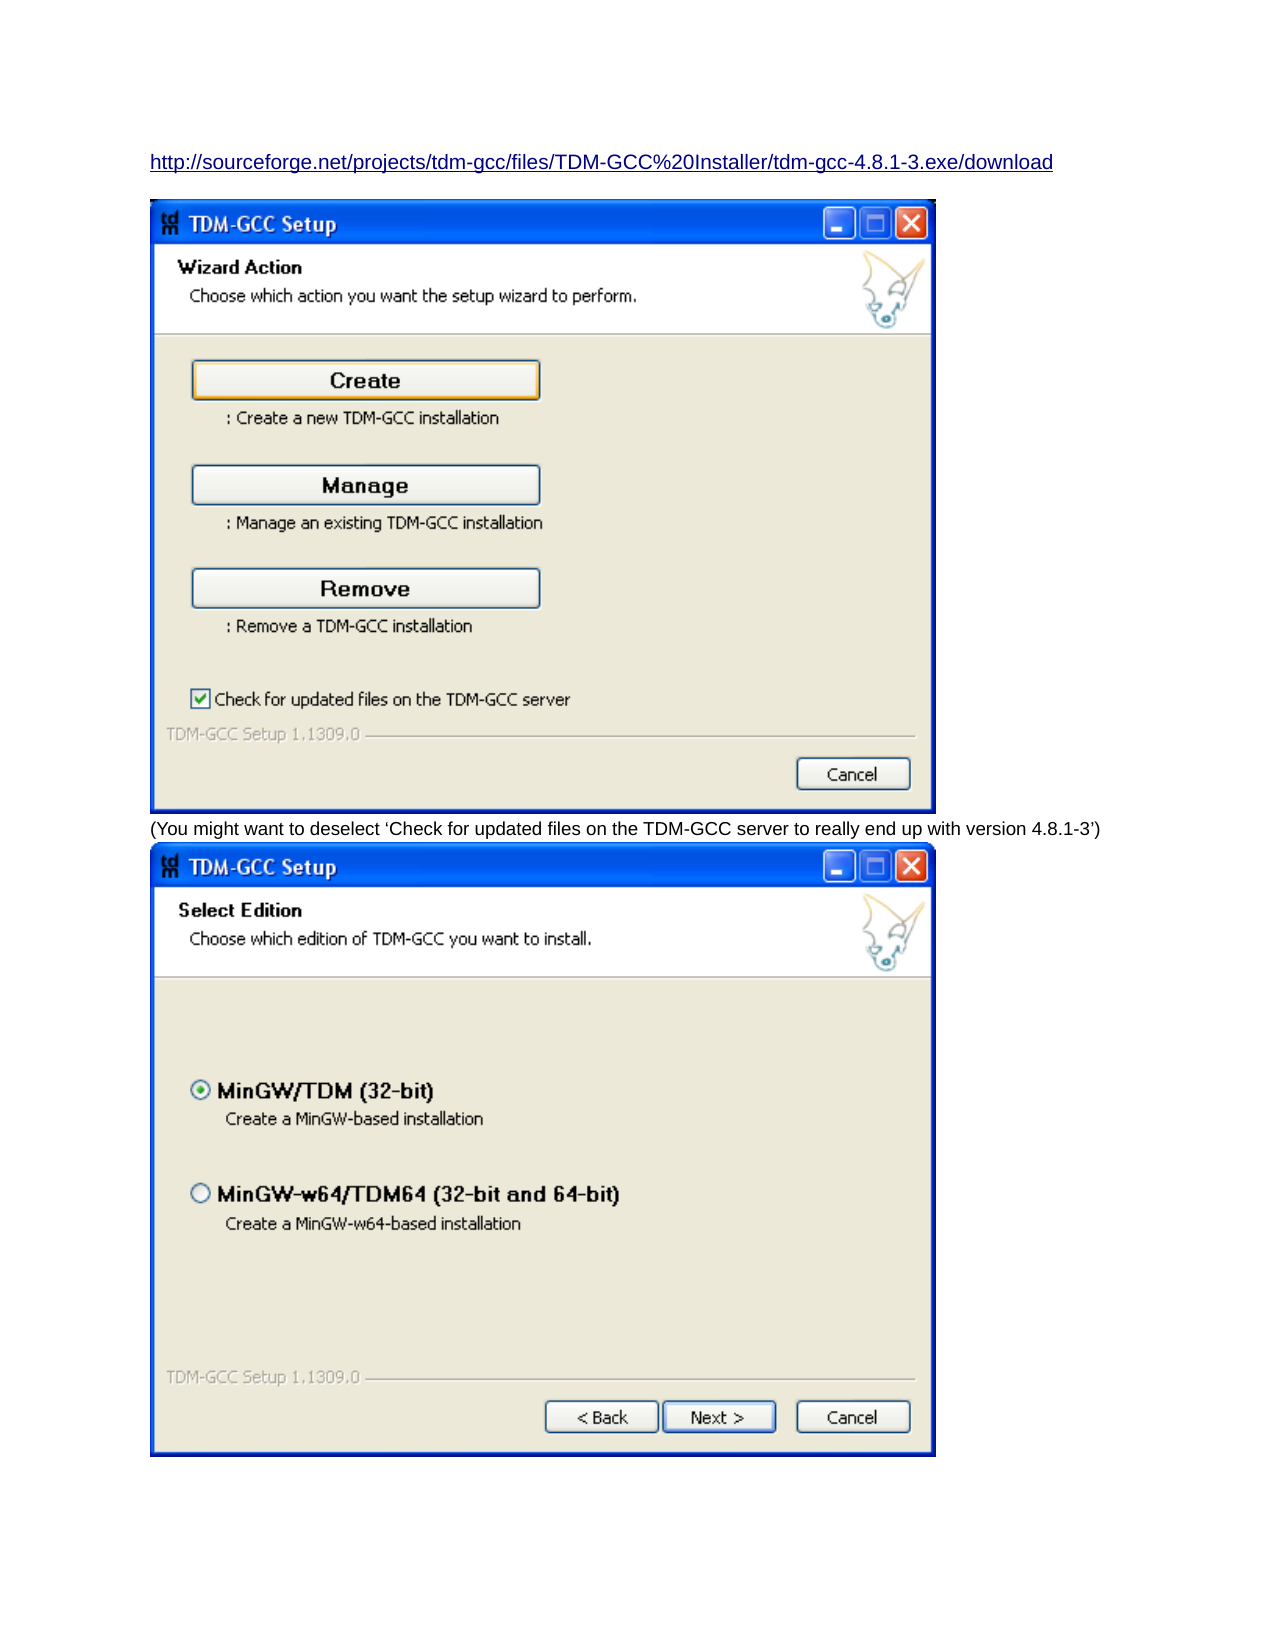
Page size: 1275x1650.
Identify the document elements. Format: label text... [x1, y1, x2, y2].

text http://sourceforge.net/projects/tdm-gcc/files/TDM-GCC%20Installer/tdm-gcc-4.8.1-3.exe/download [150, 150, 1125, 174]
text (You might want to deselect ‘Check for updated files on the TDM-GCC server to really end up with version 4.8.1-3’) [150, 817, 1125, 839]
